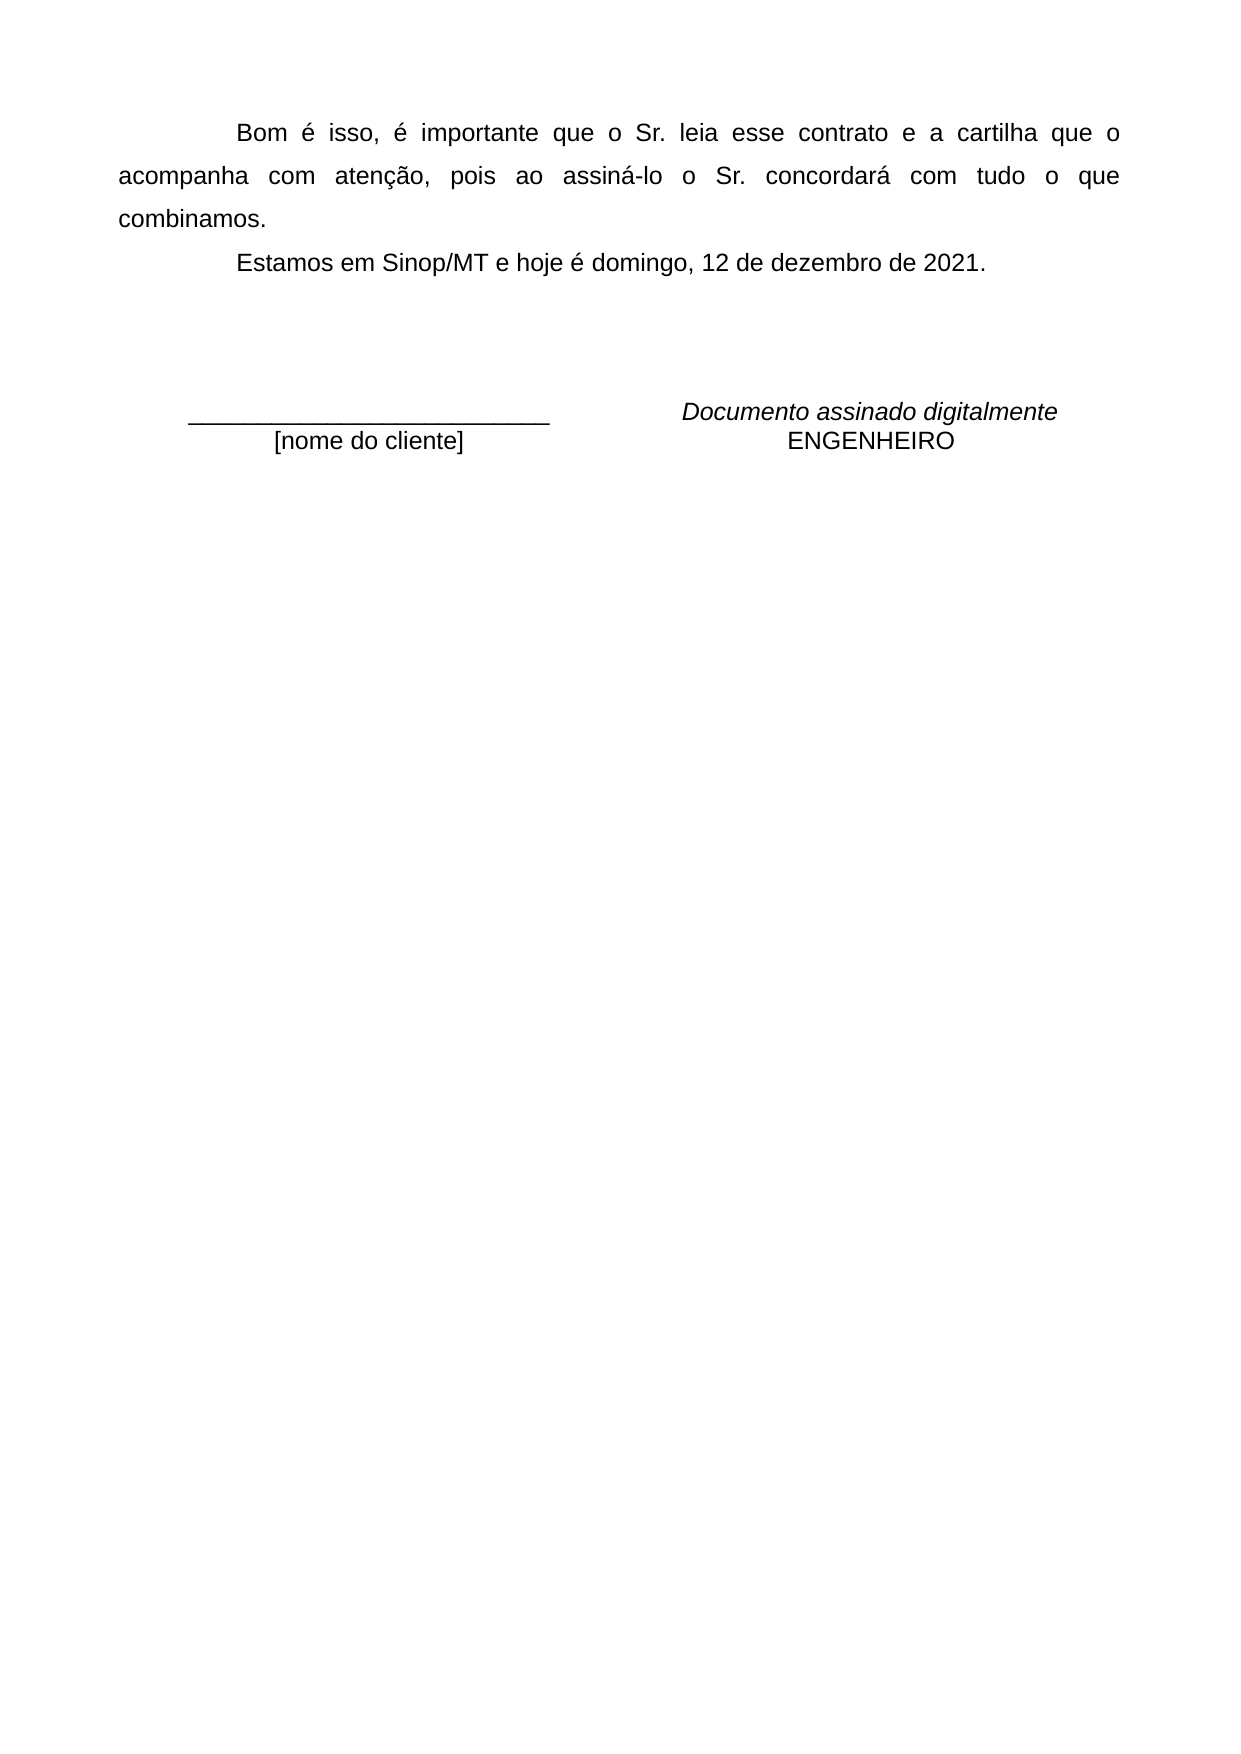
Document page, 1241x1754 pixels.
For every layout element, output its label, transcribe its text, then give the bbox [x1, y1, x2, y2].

text Bom é isso, é importante que o Sr. leia esse contrato e a cartilha que o acompanha com atenção, pois ao assiná-lo o Sr. concordará com tudo o que combinamos. [118, 118, 1122, 233]
table_header Documento assinado digitalmente ENGENHEIRO [620, 334, 1122, 460]
text Estamos em Sinop/MT e hoje é domingo, 12 de dezembro de 2021. [118, 247, 1122, 276]
table_header __________________________ [nome do cliente] [118, 334, 620, 460]
